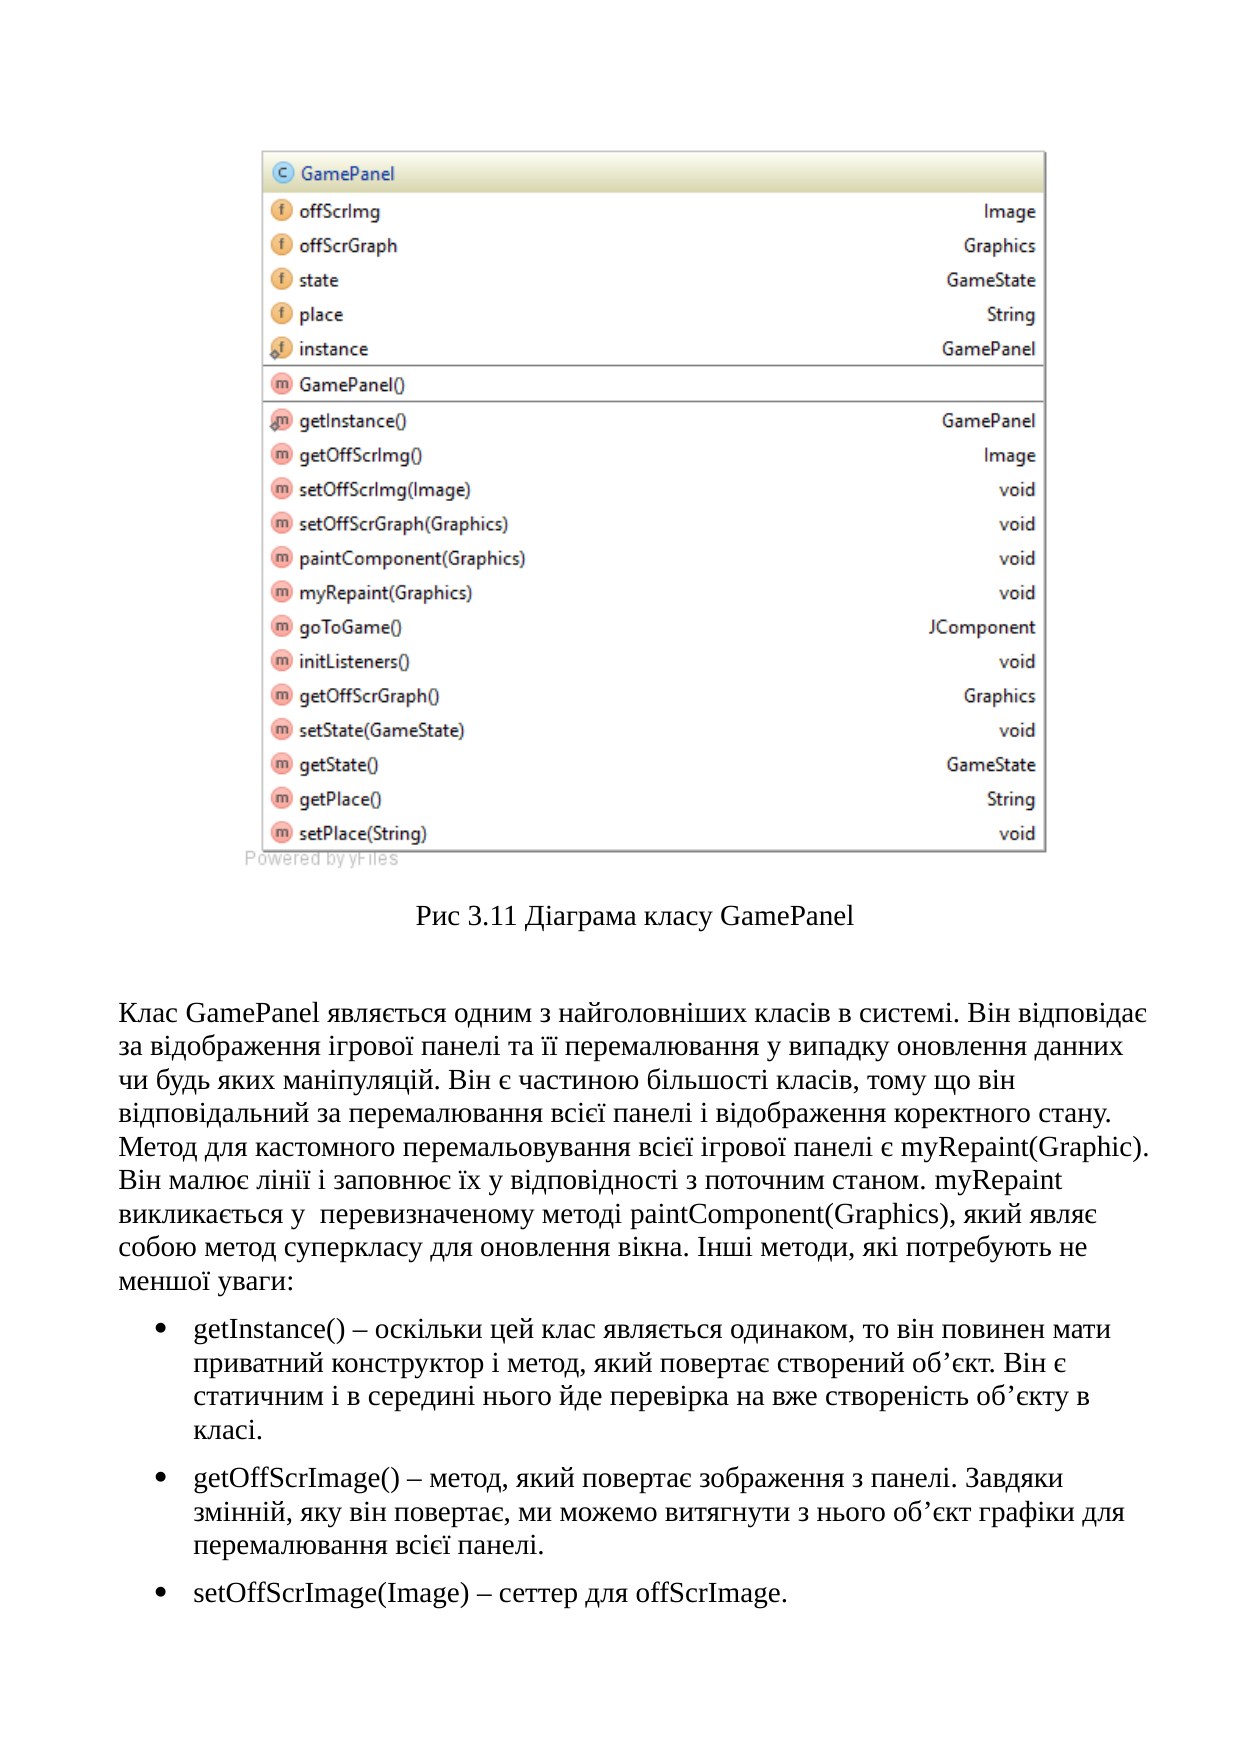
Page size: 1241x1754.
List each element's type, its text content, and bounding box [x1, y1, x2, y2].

text Рис 3.11 Діаграма класу GamePanel [118, 898, 1152, 932]
list getInstance() – оскільки цей клас являється одинаком, то він повинен мати приватний конструктор і метод, який повертає створений об’єкт. Він є статичним і в середині нього йде перевірка на вже створеність об’єкту в класі. [156, 1311, 1152, 1445]
list setOffScrImage(Image) – сеттер для offScrImage. [156, 1575, 1152, 1609]
list getOffScrImage() – метод, який повертає зображення з панелі. Завдяки змінній, яку він повертає, ми можемо витягнути з нього об’єкт графіки для перемалювання всієї панелі. [156, 1460, 1152, 1561]
text Клас GamePanel являється одним з найголовніших класів в системі. Він відповідає за відображення ігрової панелі та її перемалювання у випадку оновлення данних чи будь яких маніпуляцій. Він є частиною більшості класів, тому що він відповідальний за перемалювання всієї панелі і відображення коректного стану. Метод для кастомного перемальовування всієї ігрової панелі є myRepaint(Graphic). Він малює лінії і заповнює їх у відповідності з поточним станом. myRepaint викликається у перевизначеному методі paintComponent(Graphics), який являє собою метод суперкласу для оновлення вікна. Інші методи, які потребують не меншої уваги: [118, 995, 1152, 1297]
